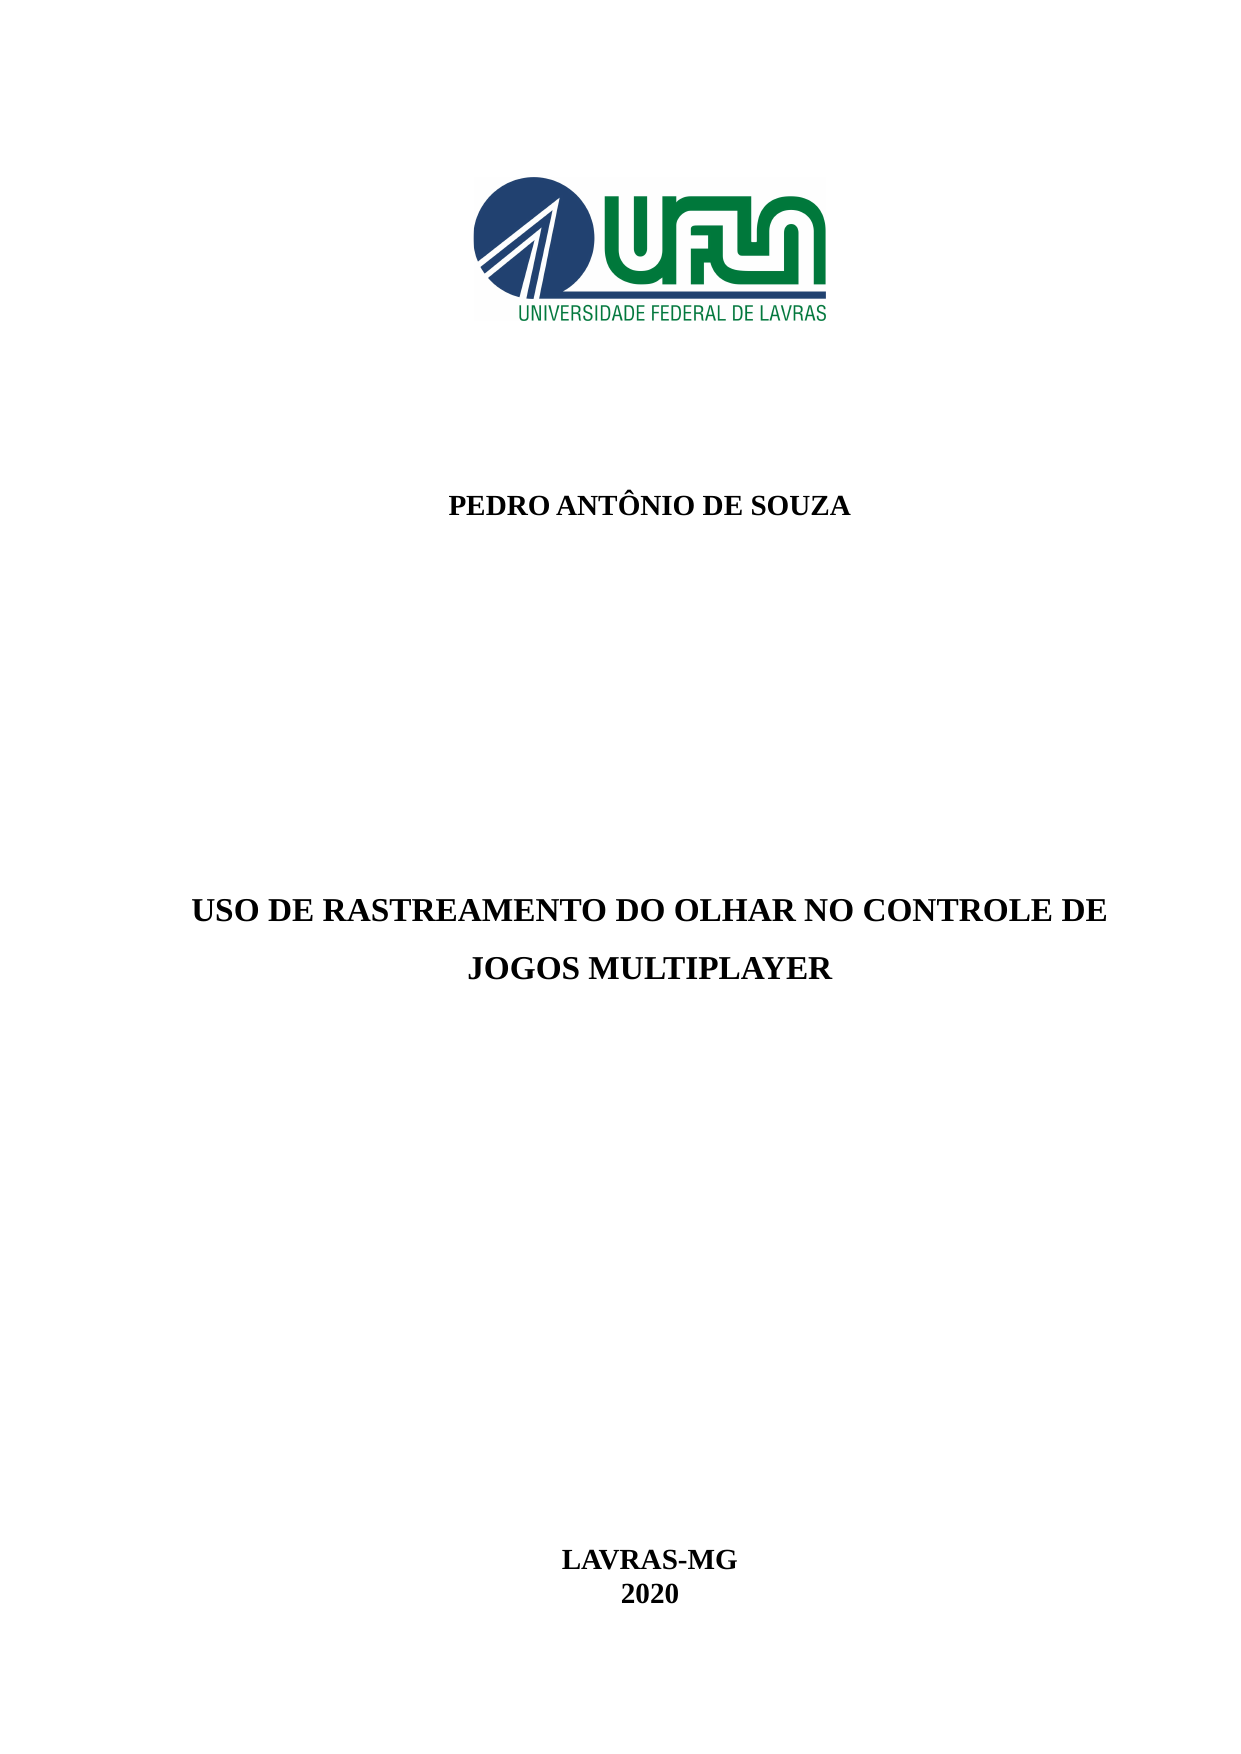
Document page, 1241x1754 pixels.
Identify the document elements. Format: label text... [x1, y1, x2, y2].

text PEDRO ANTÔNIO DE SOUZA [177, 488, 1122, 522]
text USO DE RASTREAMENTO DO OLHAR NO CONTROLE DE JOGOS MULTIPLAYER [177, 891, 1122, 986]
text 2020 [177, 1576, 1122, 1609]
text LAVRAS-MG [177, 1542, 1122, 1576]
picture [473, 177, 826, 321]
